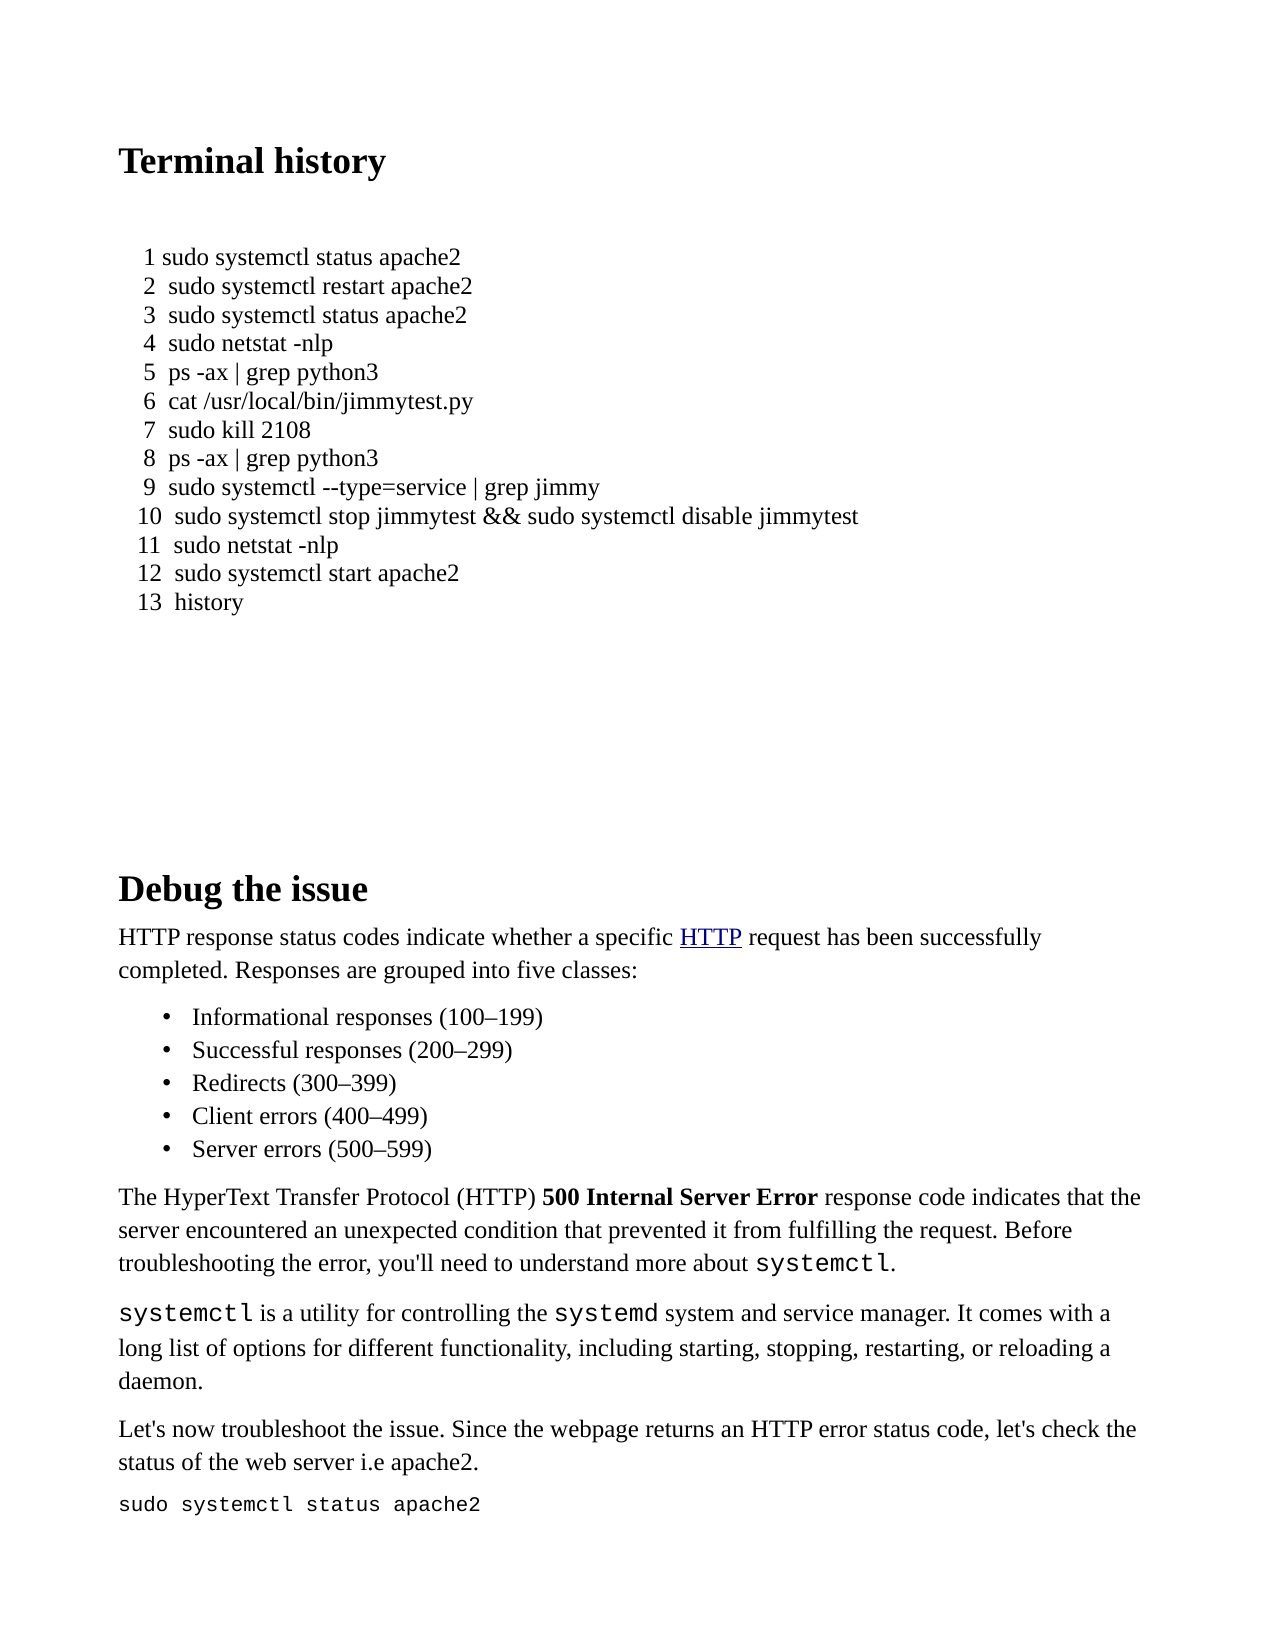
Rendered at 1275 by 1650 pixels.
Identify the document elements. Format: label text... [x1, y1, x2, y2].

list Successful responses (200–299) [162, 1035, 1157, 1064]
text 13 history [118, 587, 1157, 616]
text 9 sudo systemctl --type=service | grep jimmy [118, 472, 1157, 501]
list Server errors (500–599) [162, 1134, 1157, 1163]
text HTTP response status codes indicate whether a specific HTTP request has been successfully completed. Responses are grouped into five classes: [118, 922, 1157, 983]
text Let's now troubleshoot the issue. Since the webpage returns an HTTP error status code, let's check the status of the web server i.e apache2. [118, 1414, 1157, 1476]
text 12 sudo systemctl start apache2 [118, 558, 1157, 587]
text 8 ps -ax | grep python3 [118, 443, 1157, 472]
text 10 sudo systemctl stop jimmytest && sudo systemctl disable jimmytest [118, 501, 1157, 530]
text 1 sudo systemctl status apache2 [118, 242, 1157, 271]
text 2 sudo systemctl restart apache2 [118, 271, 1157, 300]
text 11 sudo netstat -nlp [118, 530, 1157, 558]
text 5 ps -ax | grep python3 [118, 357, 1157, 386]
list Redirects (300–399) [162, 1068, 1157, 1097]
text 6 cat /usr/local/bin/jimmytest.py [118, 386, 1157, 415]
subtitle Terminal history [118, 139, 1157, 182]
list Informational responses (100–199) [162, 1002, 1157, 1031]
text 4 sudo netstat -nlp [118, 328, 1157, 357]
text 7 sudo kill 2108 [118, 415, 1157, 443]
text The HyperText Transfer Protocol (HTTP) 500 Internal Server Error response code indicates that the server encountered an unexpected condition that prevented it from fulfilling the request. Before troubleshooting the error, you'll need to understand more about systemctl. [118, 1182, 1157, 1279]
list Client errors (400–499) [162, 1101, 1157, 1130]
text sudo systemctl status apache2 [118, 1494, 1157, 1518]
text 3 sudo systemctl status apache2 [118, 300, 1157, 328]
subtitle Debug the issue [118, 866, 1157, 909]
text systemctl is a utility for controlling the systemd system and service manager. It comes with a long list of options for different functionality, including starting, stopping, restarting, or reloading a daemon. [118, 1298, 1157, 1395]
